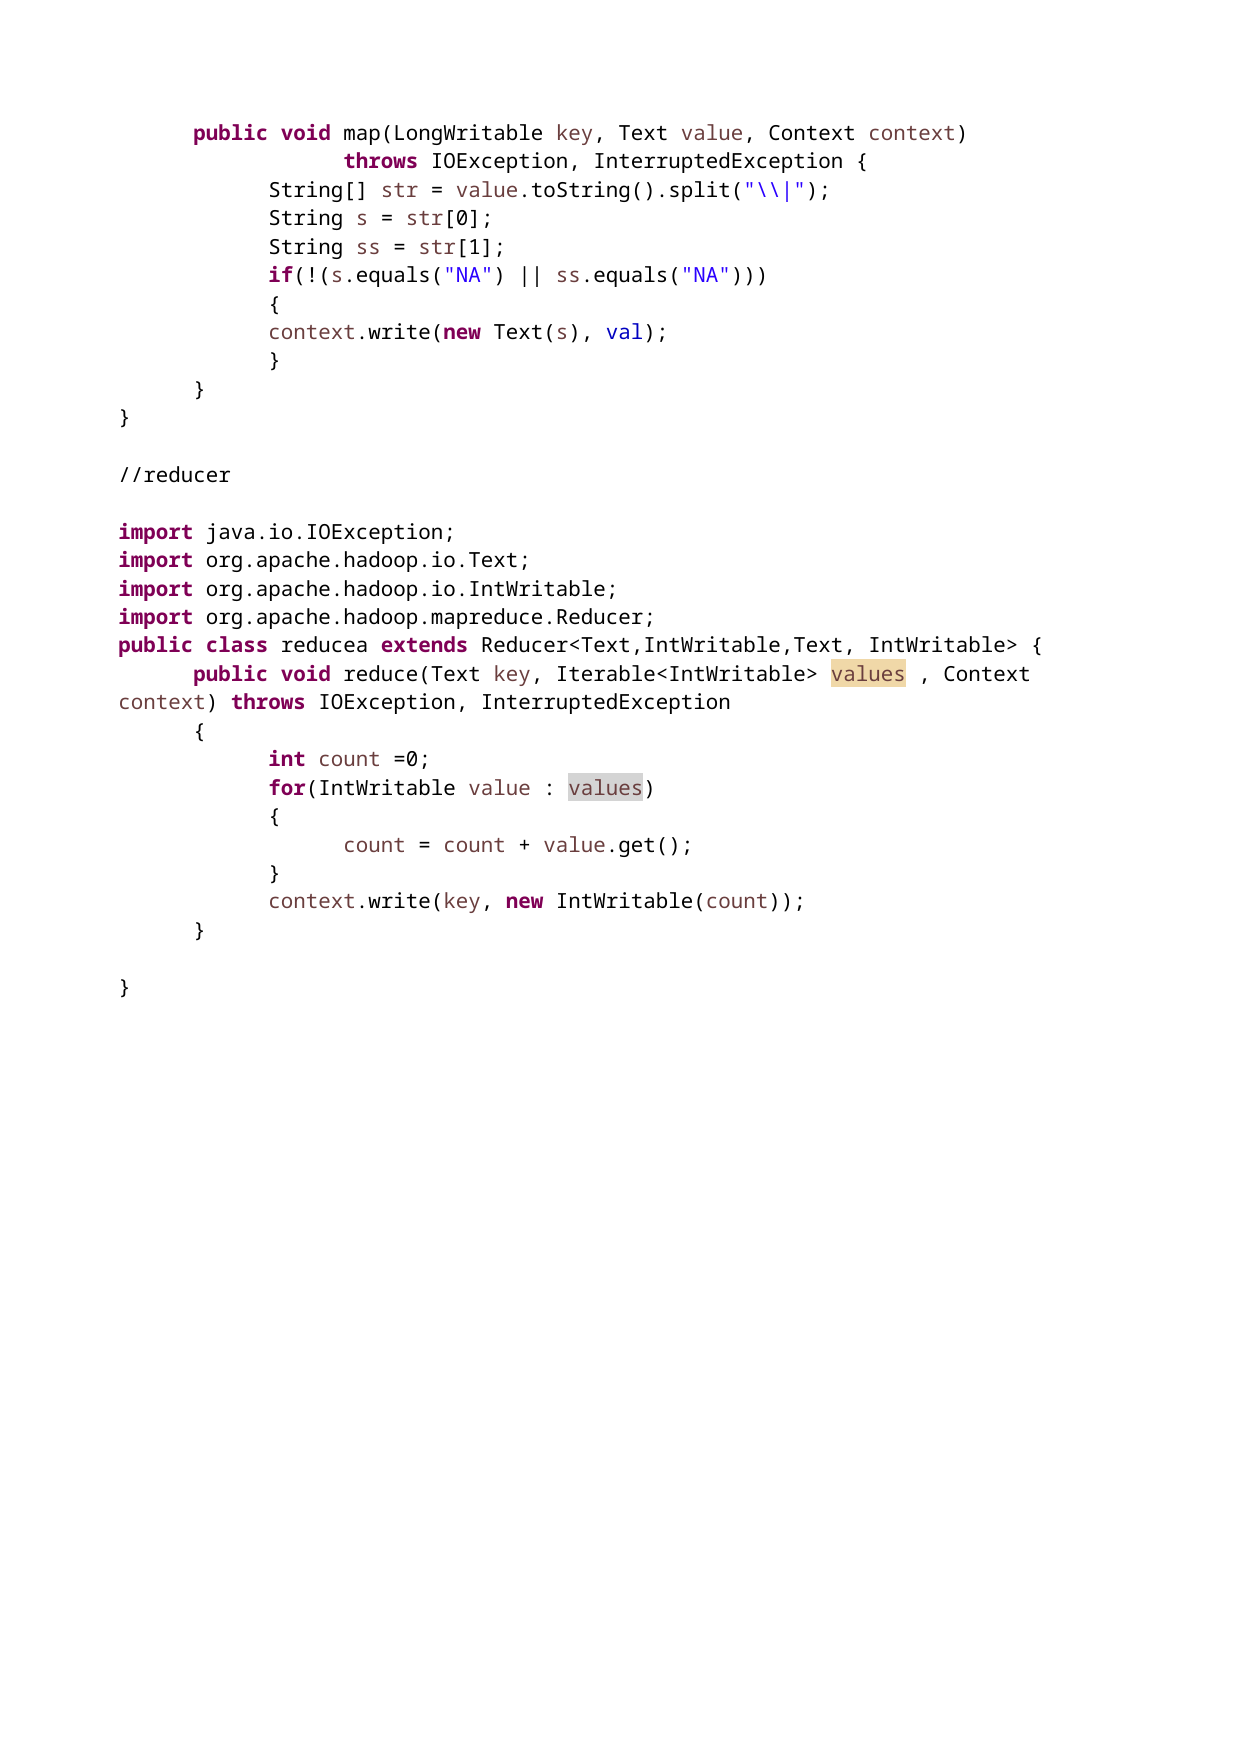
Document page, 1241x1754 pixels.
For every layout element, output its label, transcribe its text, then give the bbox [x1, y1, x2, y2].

text public class reducea extends Reducer<Text,IntWritable,Text, IntWritable> { [118, 631, 1122, 659]
text { [118, 289, 1122, 317]
text String s = str[0]; [118, 203, 1122, 232]
text } [118, 915, 1122, 943]
text } [118, 402, 1122, 431]
text int count =0; [118, 744, 1122, 773]
text } [118, 346, 1122, 374]
text } [118, 374, 1122, 402]
text public void reduce(Text key, Iterable<IntWritable> values , Context context) throws IOException, InterruptedException [118, 659, 1122, 716]
text import org.apache.hadoop.mapreduce.Reducer; [118, 602, 1122, 631]
text String[] str = value.toString().split("\\|"); [118, 175, 1122, 203]
text String ss = str[1]; [118, 232, 1122, 260]
text if(!(s.equals("NA") || ss.equals("NA"))) [118, 260, 1122, 289]
text public void map(LongWritable key, Text value, Context context) [118, 118, 1122, 147]
text { [118, 716, 1122, 744]
text context.write(key, new IntWritable(count)); [118, 887, 1122, 915]
text context.write(new Text(s), val); [118, 317, 1122, 346]
text count = count + value.get(); [118, 830, 1122, 858]
text { [118, 801, 1122, 830]
text import java.io.IOException; [118, 517, 1122, 545]
text //reducer [118, 460, 1122, 488]
text import org.apache.hadoop.io.IntWritable; [118, 574, 1122, 602]
text } [118, 858, 1122, 887]
text import org.apache.hadoop.io.Text; [118, 545, 1122, 574]
text throws IOException, InterruptedException { [118, 147, 1122, 175]
text for(IntWritable value : values) [118, 773, 1122, 801]
text } [118, 972, 1122, 1000]
